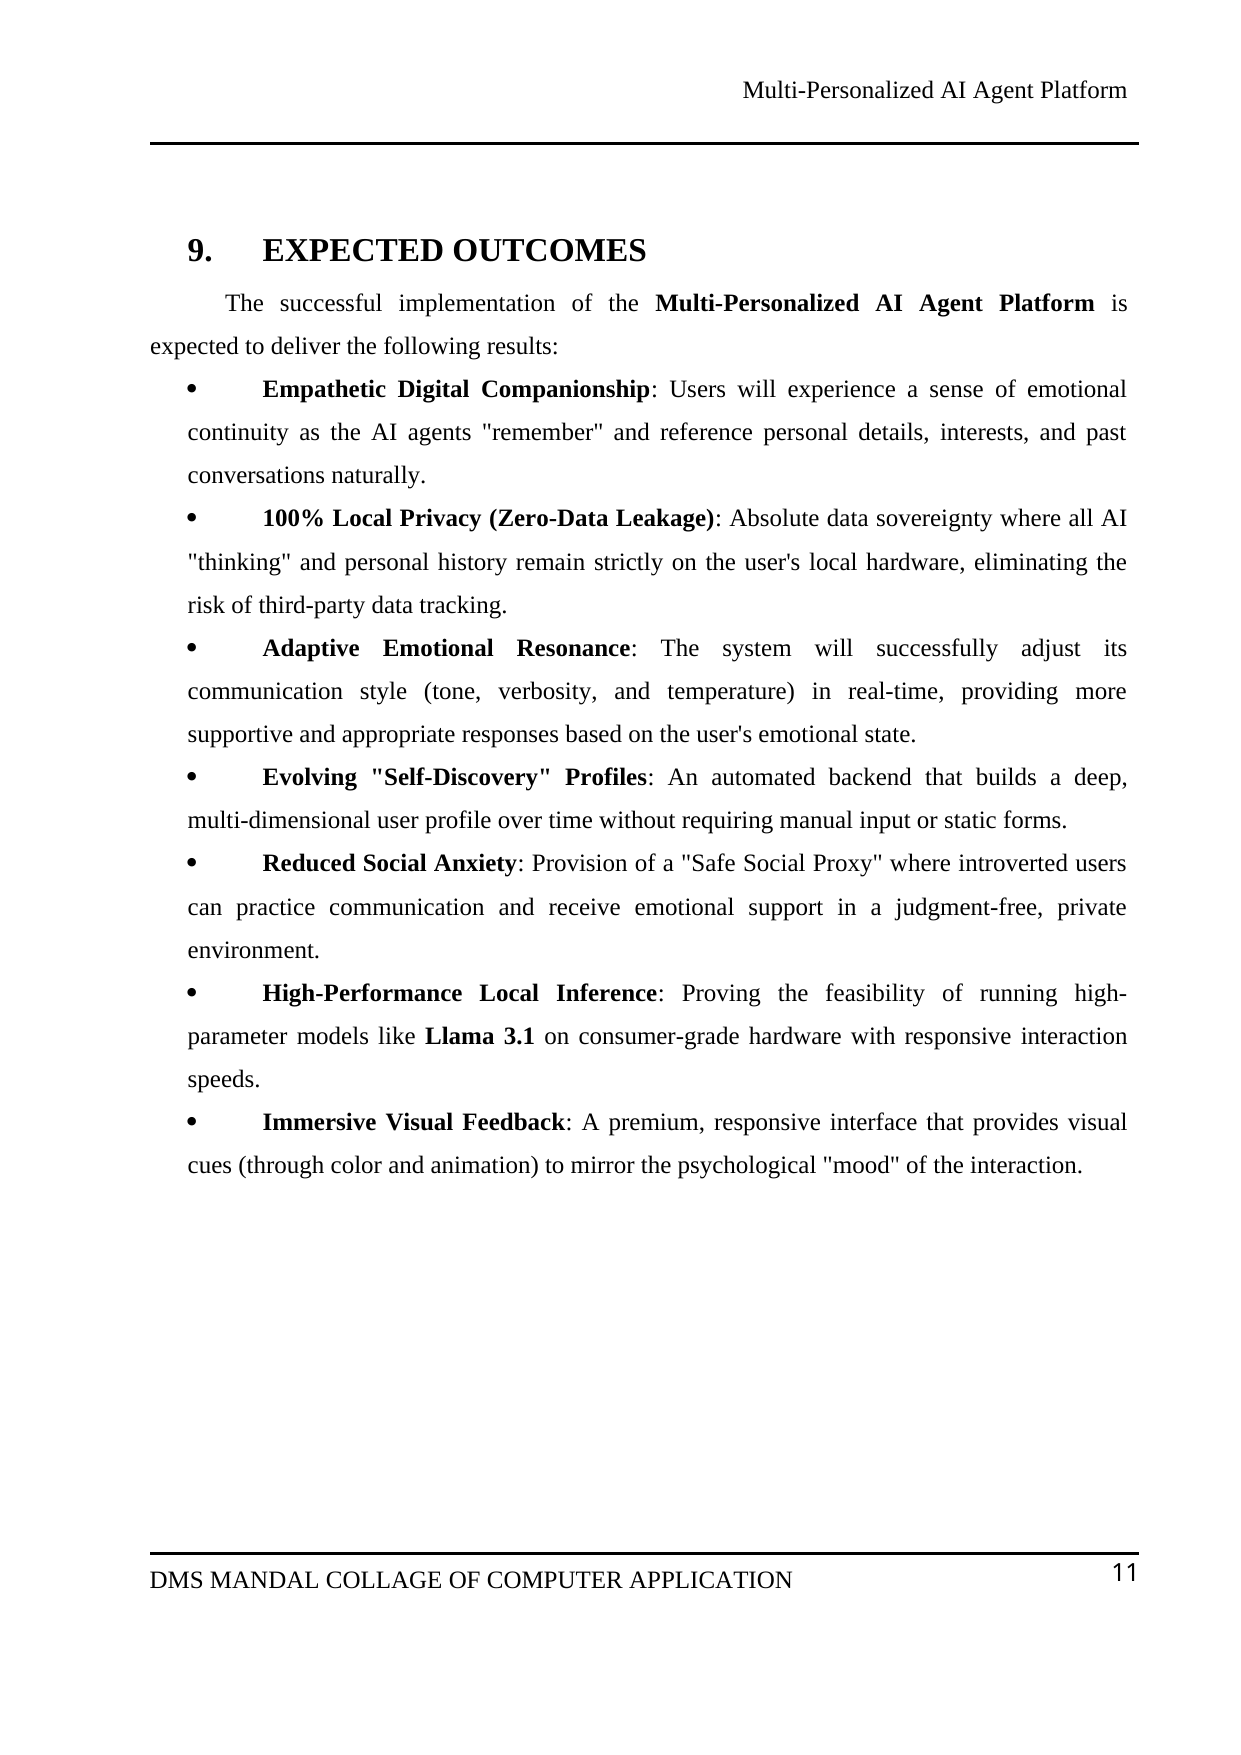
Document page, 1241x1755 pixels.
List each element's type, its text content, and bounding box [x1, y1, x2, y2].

list Immersive Visual Feedback: A premium, responsive interface that provides visual cues (through color and animation) to mirror the psychological "mood" of the interaction. [187, 1107, 1128, 1179]
text The successful implementation of the Multi-Personalized AI Agent Platform is expected to deliver the following results: [150, 288, 1128, 360]
list High-Performance Local Inference: Proving the feasibility of running high-parameter models like Llama 3.1 on consumer-grade hardware with responsive interaction speeds. [187, 978, 1128, 1093]
list Evolving "Self-Discovery" Profiles: An automated backend that builds a deep, multi-dimensional user profile over time without requiring manual input or static forms. [187, 762, 1128, 834]
list Adaptive Emotional Resonance: The system will successfully adjust its communication style (tone, verbosity, and temperature) in real-time, providing more supportive and appropriate responses based on the user's emotional state. [187, 633, 1128, 748]
list Empathetic Digital Companionship: Users will experience a sense of emotional continuity as the AI agents "remember" and reference personal details, interests, and past conversations naturally. [187, 374, 1128, 489]
list 100% Local Privacy (Zero-Data Leakage): Absolute data sovereignty where all AI "thinking" and personal history remain strictly on the user's local hardware, eliminating the risk of third-party data tracking. [187, 503, 1128, 618]
list EXPECTED OUTCOMES [187, 230, 1128, 269]
list Reduced Social Anxiety: Provision of a "Safe Social Proxy" where introverted users can practice communication and receive emotional support in a judgment-free, private environment. [187, 848, 1128, 963]
